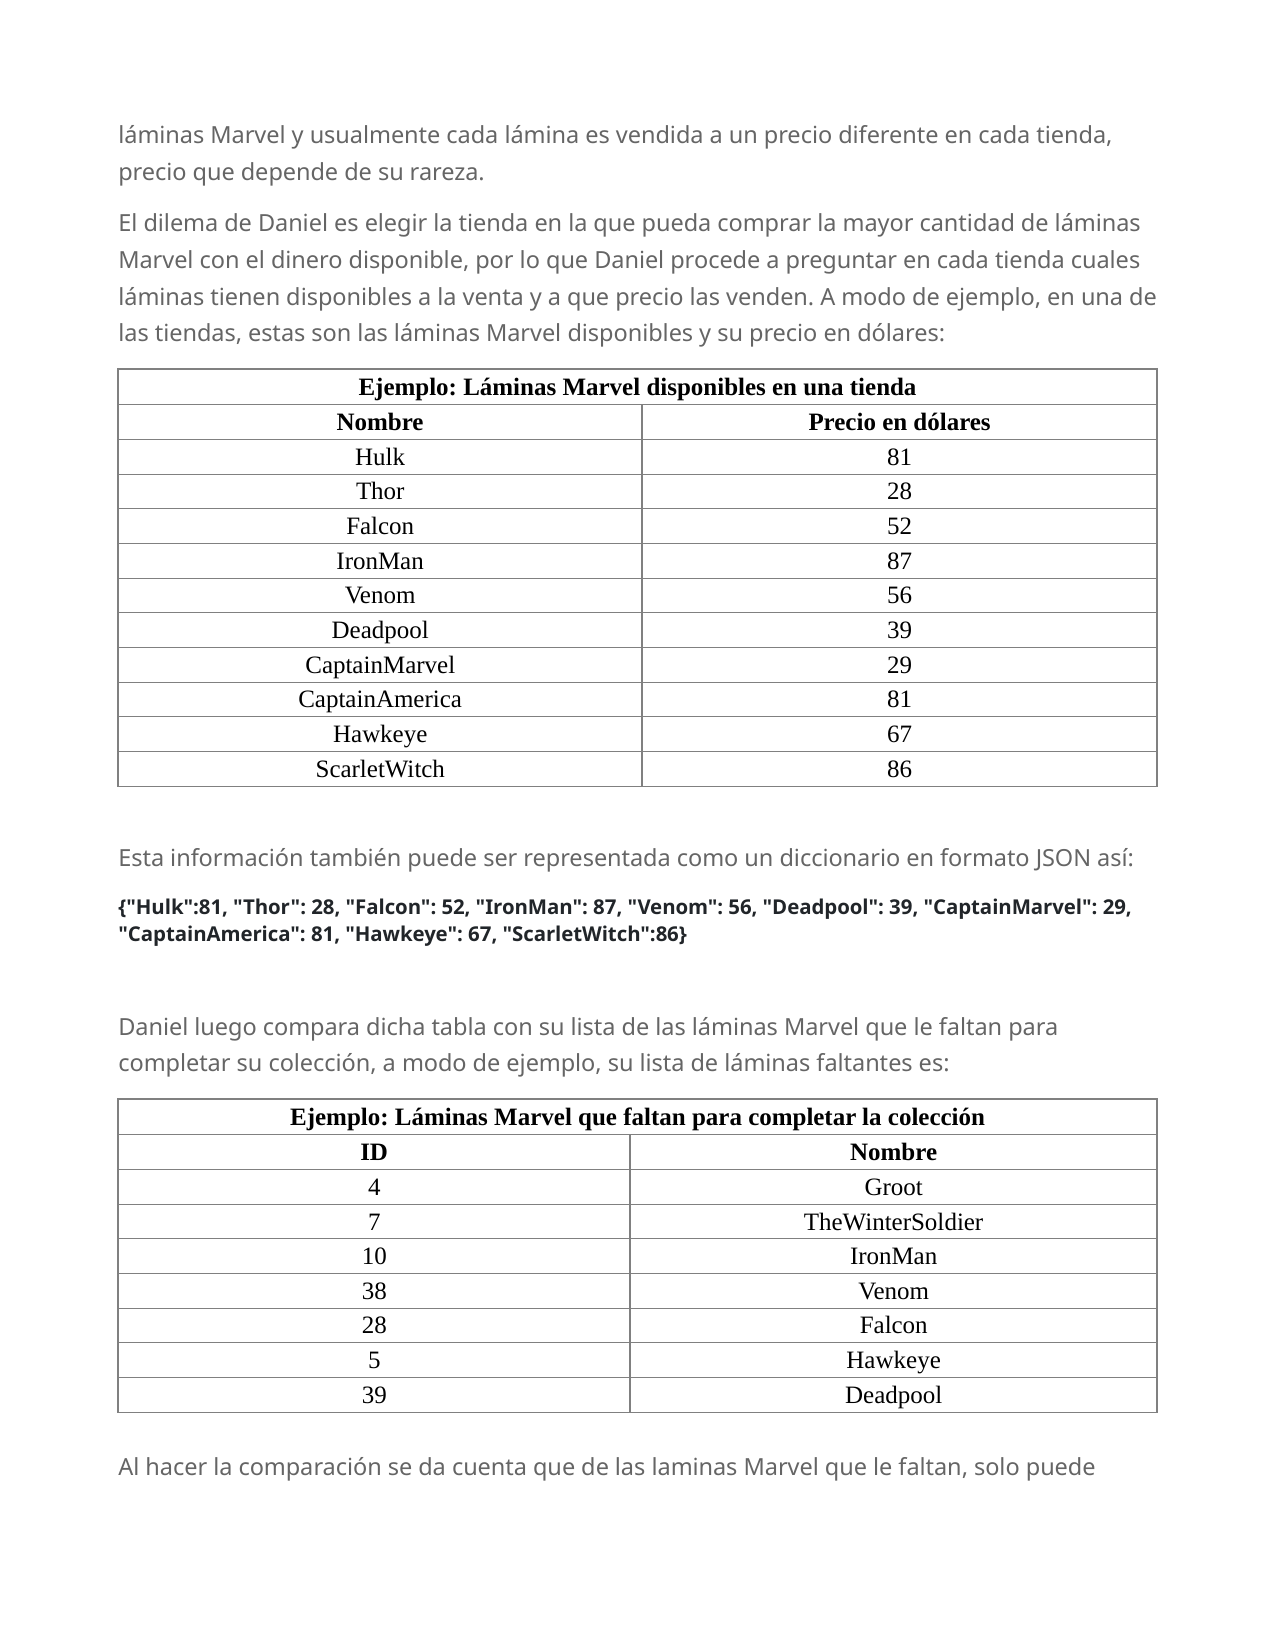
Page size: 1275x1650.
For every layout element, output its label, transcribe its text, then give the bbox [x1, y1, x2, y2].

table_cell 39 [643, 613, 1156, 647]
table_cell TheWinterSoldier [631, 1205, 1156, 1238]
table_cell IronMan [119, 544, 641, 577]
table_cell 7 [119, 1205, 629, 1238]
table_header Ejemplo: Láminas Marvel disponibles en una tienda [119, 370, 1156, 404]
table_cell 4 [119, 1170, 629, 1203]
table_cell Deadpool [119, 613, 641, 647]
table_cell 67 [643, 717, 1156, 751]
table_cell 39 [119, 1378, 629, 1412]
text Esta información también puede ser representada como un diccionario en formato JSON así: [118, 841, 1157, 873]
table_cell ID [119, 1135, 629, 1169]
table_cell 28 [119, 1309, 629, 1342]
table_cell 29 [643, 648, 1156, 682]
table_cell IronMan [631, 1239, 1156, 1273]
text El dilema de Daniel es elegir la tienda en la que pueda comprar la mayor cantidad de láminas Marvel con el dinero disponible, por lo que Daniel procede a preguntar en cada tienda cuales láminas tienen disponibles a la venta y a que precio las venden. A modo de ejemplo, en una de las tiendas, estas son las láminas Marvel disponibles y su precio en dólares: [118, 206, 1157, 348]
table_cell Venom [631, 1274, 1156, 1308]
table_cell 38 [119, 1274, 629, 1308]
text Daniel luego compara dicha tabla con su lista de las láminas Marvel que le faltan para completar su colección, a modo de ejemplo, su lista de láminas faltantes es: [118, 1010, 1157, 1079]
table_cell Hulk [119, 440, 641, 473]
table_cell Hawkeye [631, 1343, 1156, 1377]
table_cell Venom [119, 579, 641, 612]
table_cell 52 [643, 509, 1156, 543]
text {"Hulk":81, "Thor": 28, "Falcon": 52, "IronMan": 87, "Venom": 56, "Deadpool": 39, "CaptainMarvel": 29, "CaptainAmerica": 81, "Hawkeye": 67, "ScarletWitch":86} [118, 892, 1157, 948]
table_cell 81 [643, 683, 1156, 716]
table_cell Falcon [631, 1309, 1156, 1342]
table_cell 5 [119, 1343, 629, 1377]
table_cell 10 [119, 1239, 629, 1273]
table_cell 56 [643, 579, 1156, 612]
table_cell Nombre [119, 405, 641, 439]
table_cell Precio en dólares [643, 405, 1156, 439]
table_cell 87 [643, 544, 1156, 577]
text Al hacer la comparación se da cuenta que de las laminas Marvel que le faltan, solo puede [118, 1413, 1157, 1482]
table_cell 86 [643, 752, 1156, 786]
table_cell Thor [119, 475, 641, 508]
table_cell 81 [643, 440, 1156, 473]
table_header Ejemplo: Láminas Marvel que faltan para completar la colección [119, 1100, 1156, 1134]
table_cell Falcon [119, 509, 641, 543]
table_cell Hawkeye [119, 717, 641, 751]
table_cell Deadpool [631, 1378, 1156, 1412]
text láminas Marvel y usualmente cada lámina es vendida a un precio diferente en cada tienda, precio que depende de su rareza. [118, 118, 1157, 187]
table_cell Groot [631, 1170, 1156, 1203]
table_cell ScarletWitch [119, 752, 641, 786]
table_cell 28 [643, 475, 1156, 508]
table_cell Nombre [631, 1135, 1156, 1169]
table_cell CaptainMarvel [119, 648, 641, 682]
table_cell CaptainAmerica [119, 683, 641, 716]
